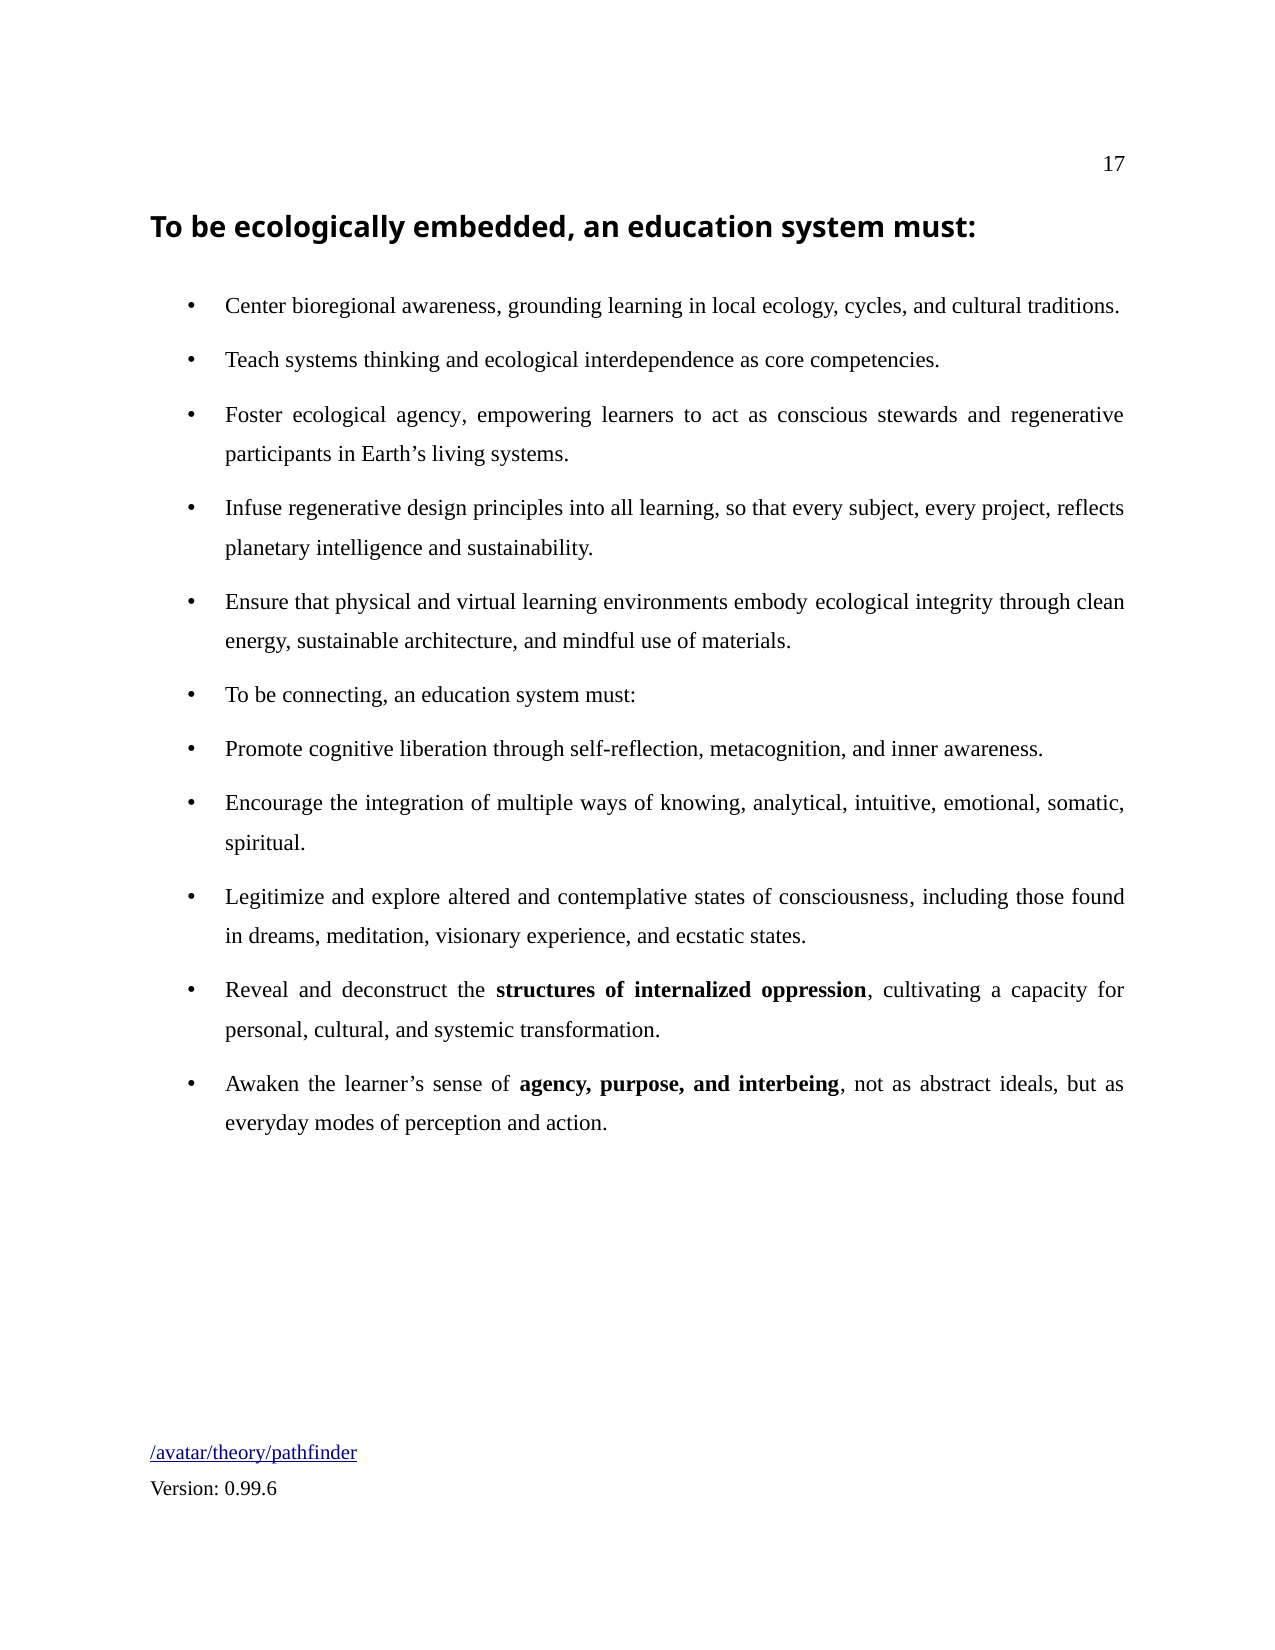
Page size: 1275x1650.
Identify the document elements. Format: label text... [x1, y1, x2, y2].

list Reveal and deconstruct the structures of internalized oppression, cultivating a capacity for personal, cultural, and systemic transformation. [187, 976, 1125, 1042]
subtitle To be ecologically embedded, an education system must: [150, 206, 1125, 257]
list Encourage the integration of multiple ways of knowing, analytical, intuitive, emotional, somatic, spiritual. [187, 789, 1125, 855]
list Center bioregional awareness, grounding learning in local ecology, cycles, and cultural traditions. [187, 292, 1125, 319]
list Awaken the learner’s sense of agency, purpose, and interbeing, not as abstract ideals, but as everyday modes of perception and action. [187, 1070, 1125, 1136]
list Foster ecological agency, empowering learners to act as conscious stewards and regenerative participants in Earth’s living systems. [187, 401, 1125, 466]
list Ensure that physical and virtual learning environments embody ecological integrity through clean energy, sustainable architecture, and mindful use of materials. [187, 588, 1125, 653]
list To be connecting, an education system must: [187, 681, 1125, 708]
list Promote cognitive liberation through self-reflection, metacognition, and inner awareness. [187, 735, 1125, 762]
list Teach systems thinking and ecological interdependence as core competencies. [187, 347, 1125, 373]
list Infuse regenerative design principles into all learning, so that every subject, every project, reflects planetary intelligence and sustainability. [187, 494, 1125, 560]
list Legitimize and explore altered and contemplative states of consciousness, including those found in dreams, meditation, visionary experience, and ecstatic states. [187, 883, 1125, 949]
